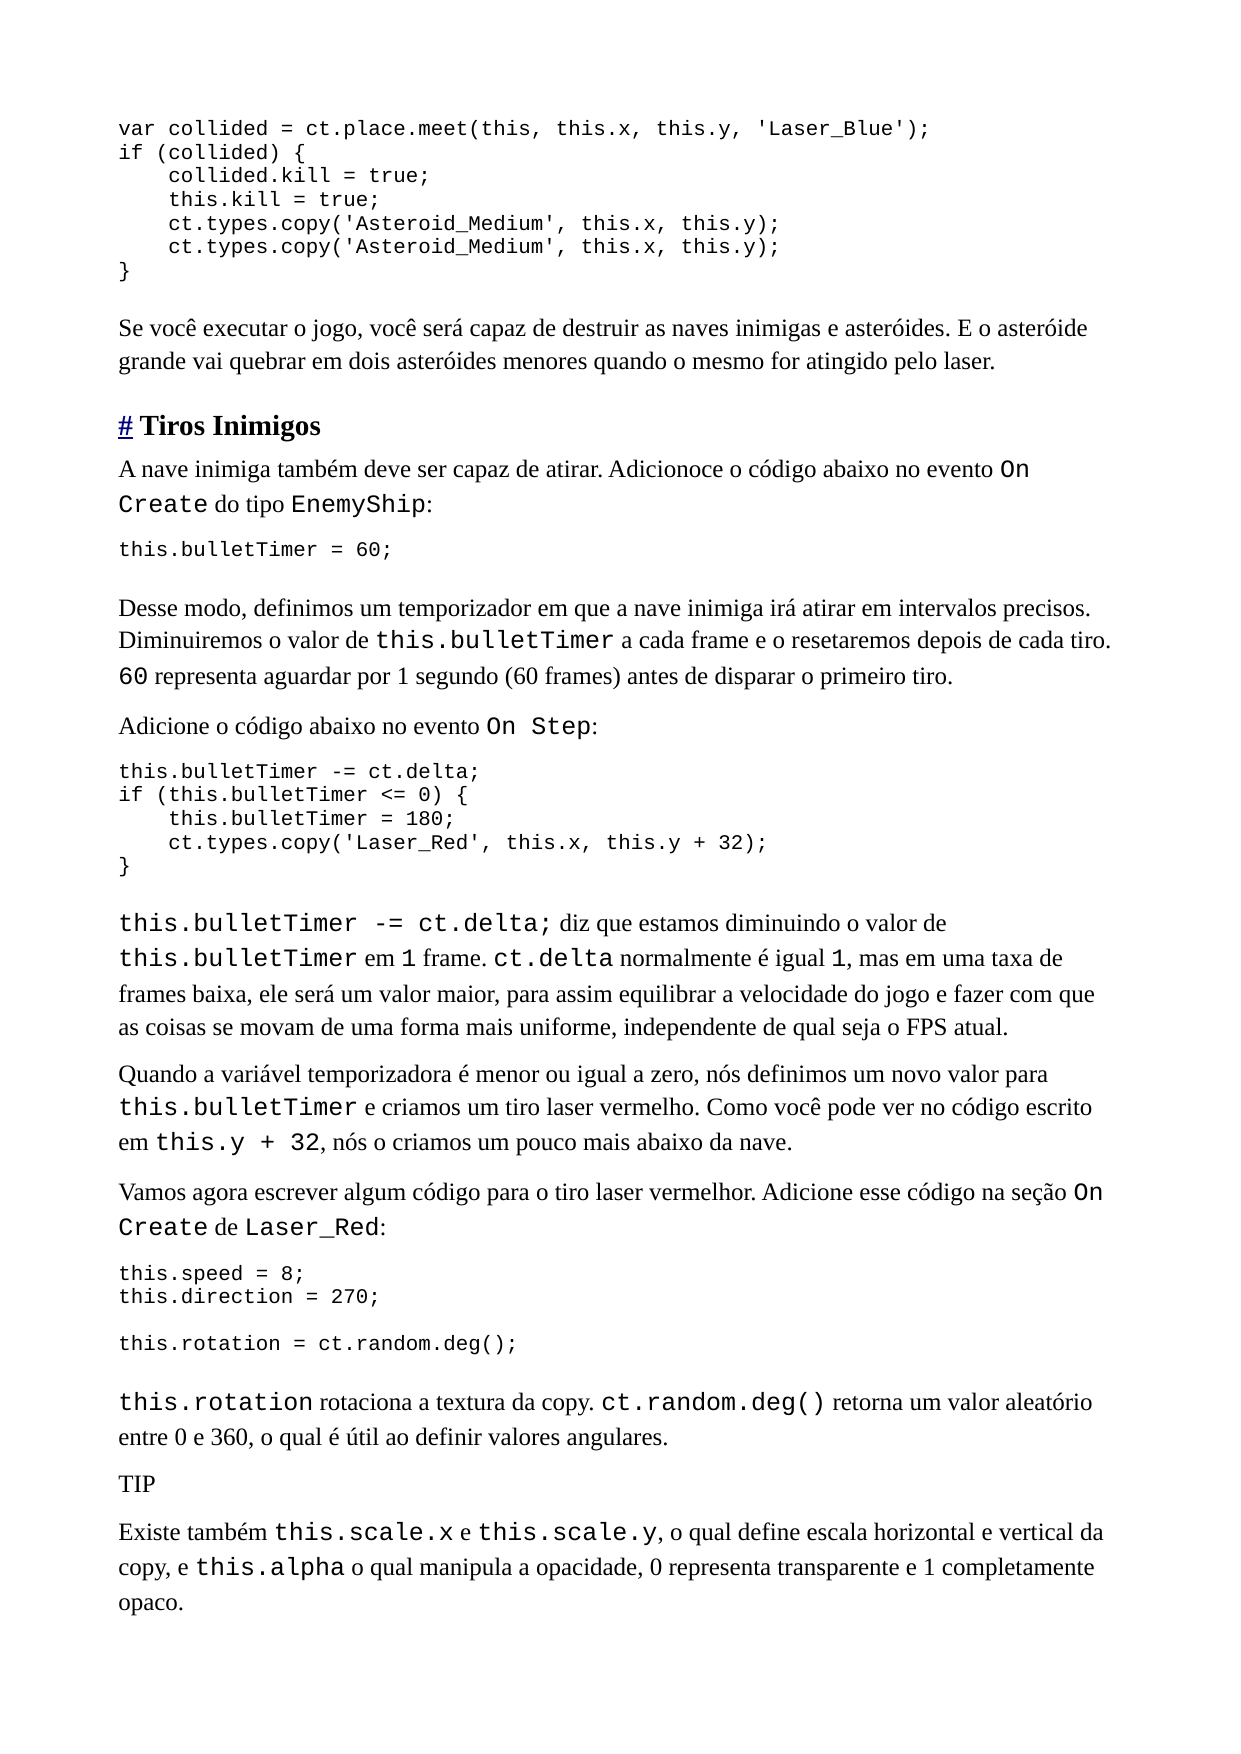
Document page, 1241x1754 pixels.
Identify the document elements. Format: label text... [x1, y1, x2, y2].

text Vamos agora escrever algum código para o tiro laser vermelhor. Adicione esse código na seção On Create de Laser_Red: [118, 1177, 1122, 1243]
text Existe também this.scale.x e this.scale.y, o qual define escala horizontal e vertical da copy, e this.alpha o qual manipula a opacidade, 0 representa transparente e 1 completamente opaco. [118, 1517, 1122, 1616]
text this.speed = 8; [118, 1262, 1122, 1286]
text ct.types.copy('Laser_Red', this.x, this.y + 32); [118, 832, 1122, 855]
text A nave inimiga também deve ser capaz de atirar. Adicionoce o código abaixo no evento On Create do tipo EnemyShip: [118, 454, 1122, 520]
text } [118, 855, 1122, 879]
text this.bulletTimer = 60; [118, 539, 1122, 563]
text if (this.bulletTimer <= 0) { [118, 784, 1122, 808]
text Se você executar o jogo, você será capaz de destruir as naves inimigas e asteróides. E o asteróide grande vai quebrar em dois asteróides menores quando o mesmo for atingido pelo laser. [118, 313, 1122, 375]
text } [118, 260, 1122, 284]
text this.bulletTimer -= ct.delta; diz que estamos diminuindo o valor de this.bulletTimer em 1 frame. ct.delta normalmente é igual 1, mas em uma taxa de frames baixa, ele será um valor maior, para assim equilibrar a velocidade do jogo e fazer com que as coisas se movam de uma forma mais uniforme, independente de qual seja o FPS atual. [118, 908, 1122, 1040]
text this.bulletTimer = 180; [118, 808, 1122, 832]
text ct.types.copy('Asteroid_Medium', this.x, this.y); [118, 236, 1122, 260]
text TIP [118, 1469, 1122, 1498]
text this.rotation = ct.random.deg(); [118, 1333, 1122, 1357]
text collided.kill = true; [118, 165, 1122, 189]
text this.bulletTimer -= ct.delta; [118, 761, 1122, 784]
text this.kill = true; [118, 189, 1122, 213]
text Adicione o código abaixo no evento On Step: [118, 711, 1122, 742]
text this.rotation rotaciona a textura da copy. ct.random.deg() retorna um valor aleatório entre 0 e 360, o qual é útil ao definir valores angulares. [118, 1387, 1122, 1450]
text this.direction = 270; [118, 1286, 1122, 1310]
text var collided = ct.place.meet(this, this.x, this.y, 'Laser_Blue'); [118, 118, 1122, 142]
text Desse modo, definimos um temporizador em que a nave inimiga irá atirar em intervalos precisos. Diminuiremos o valor de this.bulletTimer a cada frame e o resetaremos depois de cada tiro. 60 representa aguardar por 1 segundo (60 frames) antes de disparar o primeiro tiro. [118, 593, 1122, 692]
text if (collided) { [118, 142, 1122, 165]
subtitle # Tiros Inimigos [118, 408, 1122, 442]
text Quando a variável temporizadora é menor ou igual a zero, nós definimos um novo valor para this.bulletTimer e criamos um tiro laser vermelho. Como você pode ver no código escrito em this.y + 32, nós o criamos um pouco mais abaixo da nave. [118, 1059, 1122, 1158]
text ct.types.copy('Asteroid_Medium', this.x, this.y); [118, 213, 1122, 236]
